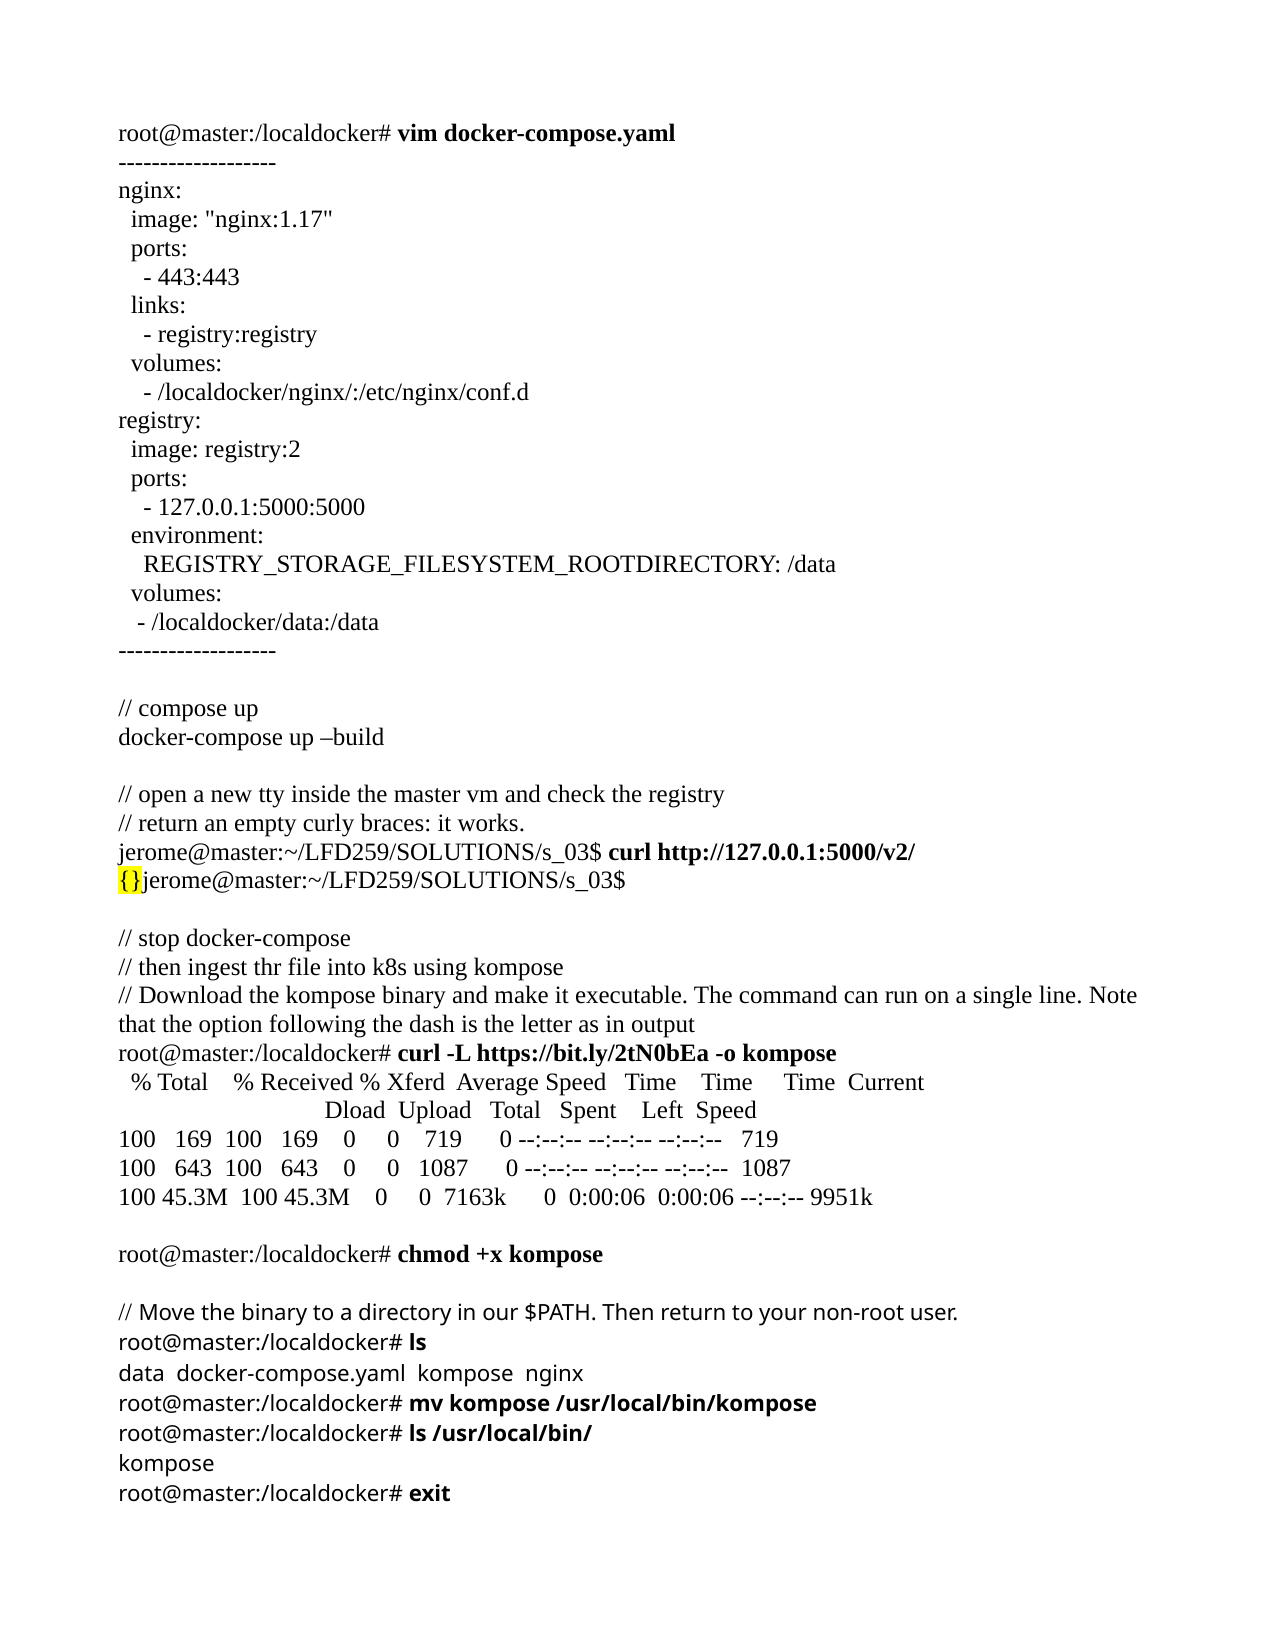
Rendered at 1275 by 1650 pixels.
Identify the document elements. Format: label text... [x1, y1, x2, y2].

text Dload Upload Total Spent Left Speed [118, 1096, 1157, 1124]
text root@master:/localdocker# chmod +x kompose [118, 1239, 1157, 1268]
text environment: [118, 521, 1157, 549]
text % Total % Received % Xferd Average Speed Time Time Time Current [118, 1067, 1157, 1096]
text docker-compose up –build [118, 722, 1157, 751]
text root@master:/localdocker# curl -L https://bit.ly/2tN0bEa -o kompose [118, 1038, 1157, 1067]
text links: [118, 291, 1157, 319]
text 100 643 100 643 0 0 1087 0 --:--:-- --:--:-- --:--:-- 1087 [118, 1153, 1157, 1182]
text // Move the binary to a directory in our $PATH. Then return to your non-root user. [118, 1297, 1157, 1327]
text {}jerome@master:~/LFD259/SOLUTIONS/s_03$ [118, 866, 1157, 894]
text ports: [118, 463, 1157, 492]
text root@master:/localdocker# ls /usr/local/bin/ [118, 1418, 1157, 1448]
text - /localdocker/nginx/:/etc/nginx/conf.d [118, 377, 1157, 406]
text // open a new tty inside the master vm and check the registry [118, 779, 1157, 808]
text nginx: [118, 176, 1157, 204]
text image: "nginx:1.17" [118, 204, 1157, 233]
text - /localdocker/data:/data [118, 607, 1157, 636]
text volumes: [118, 578, 1157, 607]
text root@master:/localdocker# ls [118, 1327, 1157, 1357]
text jerome@master:~/LFD259/SOLUTIONS/s_03$ curl http://127.0.0.1:5000/v2/ [118, 837, 1157, 866]
text // stop docker-compose [118, 923, 1157, 952]
text root@master:/localdocker# vim docker-compose.yaml ------------------- [118, 118, 1157, 176]
text // compose up [118, 693, 1157, 722]
text - 127.0.0.1:5000:5000 [118, 492, 1157, 521]
text registry: [118, 406, 1157, 434]
text image: registry:2 [118, 434, 1157, 463]
text kompose [118, 1448, 1157, 1478]
text REGISTRY_STORAGE_FILESYSTEM_ROOTDIRECTORY: /data [118, 549, 1157, 578]
text volumes: [118, 348, 1157, 377]
text - 443:443 [118, 262, 1157, 291]
text // Download the kompose binary and make it executable. The command can run on a single line. Note that the option following the dash is the letter as in output [118, 981, 1157, 1038]
text data docker-compose.yaml kompose nginx [118, 1357, 1157, 1387]
text ports: [118, 233, 1157, 262]
text 100 169 100 169 0 0 719 0 --:--:-- --:--:-- --:--:-- 719 [118, 1124, 1157, 1153]
text - registry:registry [118, 319, 1157, 348]
text root@master:/localdocker# exit [118, 1478, 1157, 1508]
text // return an empty curly braces: it works. [118, 808, 1157, 837]
text root@master:/localdocker# mv kompose /usr/local/bin/kompose [118, 1387, 1157, 1418]
text ------------------- [118, 636, 1157, 664]
text // then ingest thr file into k8s using kompose [118, 952, 1157, 981]
text 100 45.3M 100 45.3M 0 0 7163k 0 0:00:06 0:00:06 --:--:-- 9951k [118, 1182, 1157, 1211]
